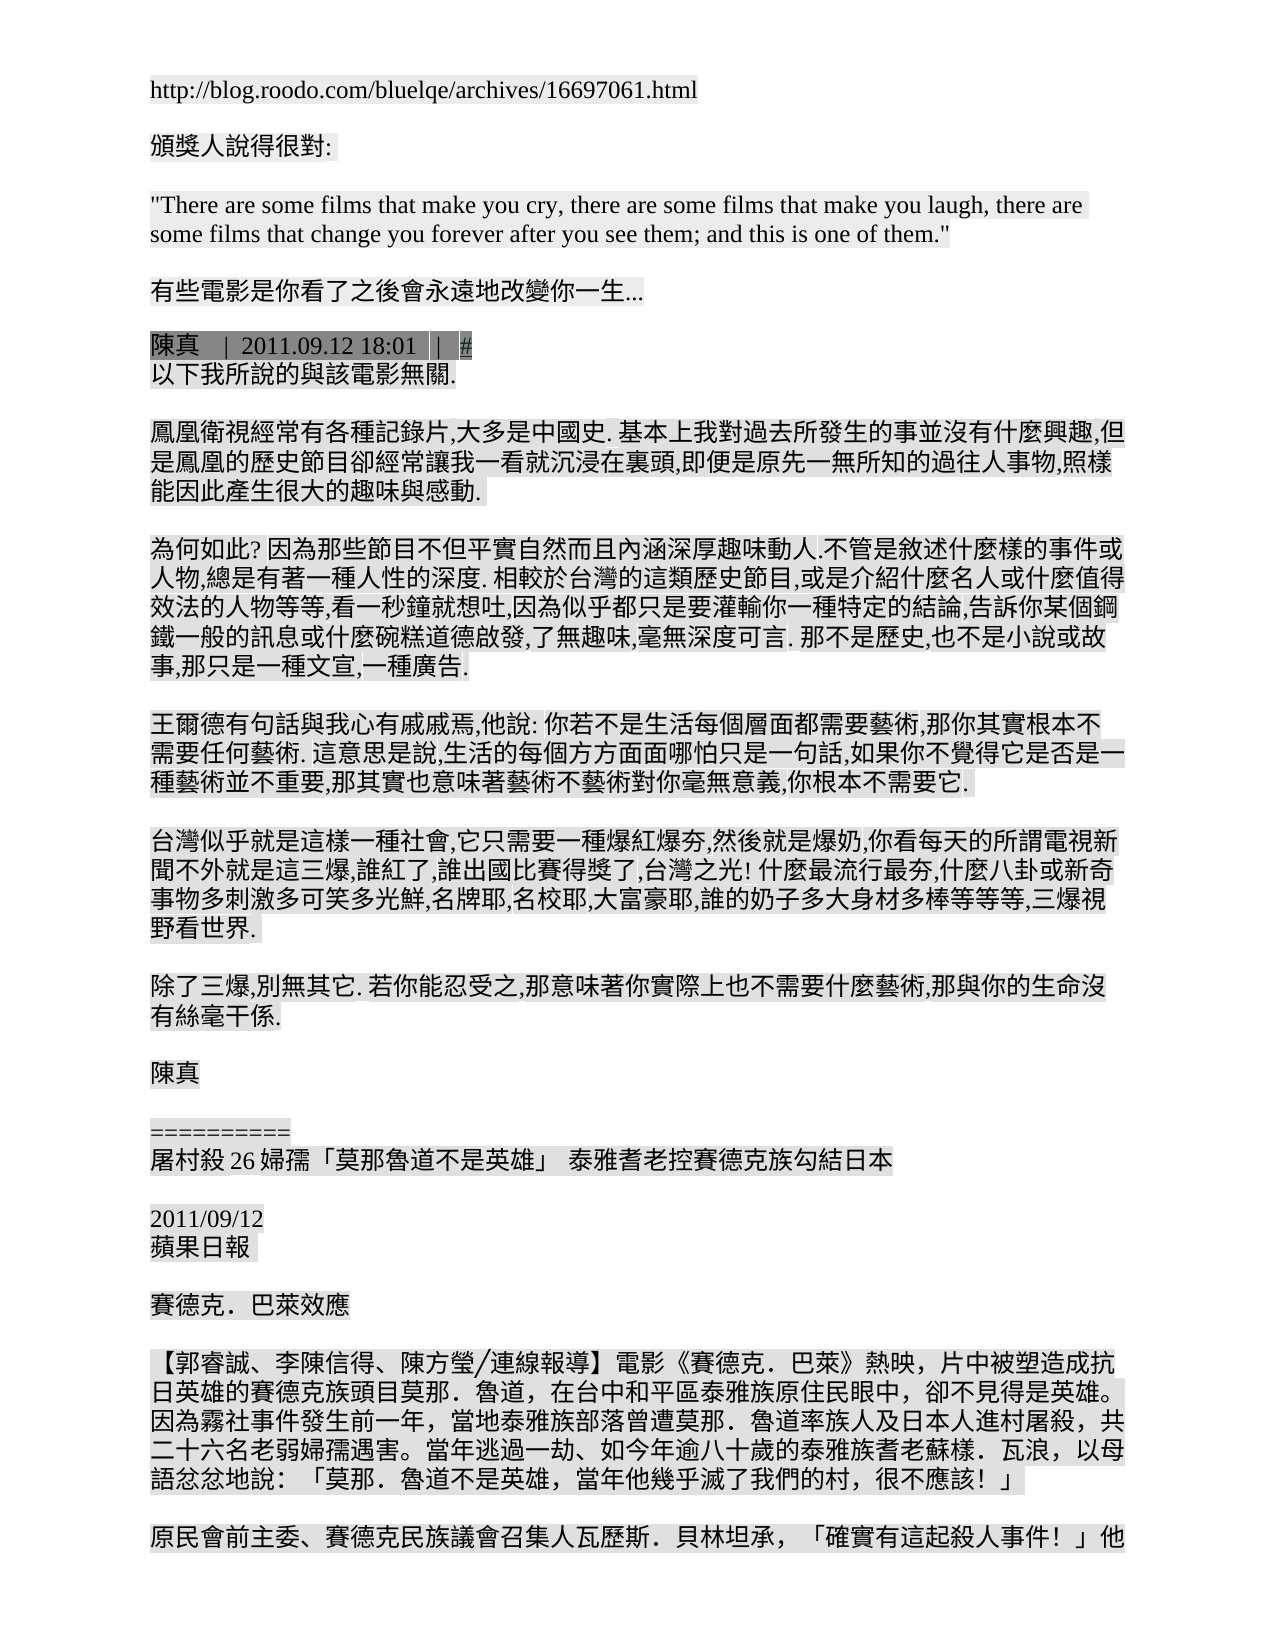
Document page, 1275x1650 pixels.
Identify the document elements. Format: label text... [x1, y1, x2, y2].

text 以下我所說的與該電影無關. 鳳凰衛視經常有各種記錄片,大多是中國史. 基本上我對過去所發生的事並沒有什麼興趣,但是鳳凰的歷史節目卻經常讓我一看就沉浸在裏頭,即便是原先一無所知的過往人事物,照樣能因此產生很大的趣味與感動. 為何如此? 因為那些節目不但平實自然而且內涵深厚趣味動人.不管是敘述什麼樣的事件或人物,總是有著一種人性的深度. 相較於台灣的這類歷史節目,或是介紹什麼名人或什麼值得效法的人物等等,看一秒鐘就想吐,因為似乎都只是要灌輸你一種特定的結論,告訴你某個鋼鐵一般的訊息或什麼碗糕道德啟發,了無趣味,毫無深度可言. 那不是歷史,也不是小說或故事,那只是一種文宣,一種廣告. 王爾德有句話與我心有戚戚焉,他說: 你若不是生活每個層面都需要藝術,那你其實根本不需要任何藝術. 這意思是說,生活的每個方方面面哪怕只是一句話,如果你不覺得它是否是一種藝術並不重要,那其實也意味著藝術不藝術對你毫無意義,你根本不需要它. 台灣似乎就是這樣一種社會,它只需要一種爆紅爆夯,然後就是爆奶,你看每天的所謂電視新聞不外就是這三爆,誰紅了,誰出國比賽得獎了,台灣之光! 什麼最流行最夯,什麼八卦或新奇事物多刺激多可笑多光鮮,名牌耶,名校耶,大富豪耶,誰的奶子多大身材多棒等等等,三爆視野看世界. 除了三爆,別無其它. 若你能忍受之,那意味著你實際上也不需要什麼藝術,那與你的生命沒有絲毫干係. 陳真 ========== 屠村殺26婦孺「莫那魯道不是英雄」 泰雅耆老控賽德克族勾結日本 2011/09/12 蘋果日報 賽德克．巴萊效應 【郭睿誠、李陳信得、陳方瑩╱連線報導】電影《賽德克．巴萊》熱映，片中被塑造成抗日英雄的賽德克族頭目莫那．魯道，在台中和平區泰雅族原住民眼中，卻不見得是英雄。因為霧社事件發生前一年，當地泰雅族部落曾遭莫那．魯道率族人及日本人進村屠殺，共二十六名老弱婦孺遇害。當年逃過一劫、如今年逾八十歲的泰雅族耆老蘇樣．瓦浪，以母語忿忿地說：「莫那．魯道不是英雄，當年他幾乎滅了我們的村，很不應該！」 原民會前主委、賽德克民族議會召集人瓦歷斯．貝林坦承，「確實有這起殺人事件！」他指出，日本人對原住民採「以番制番」，攻下哪個族群就可狩獵，逼族人征服較深山的部落。一九○三年布農族曾攻打賽德克族，造成百餘人死，而莫那．魯道打台中和平山區泰雅族，也是日人施小惠，讓原住民為其賣命屠殺同胞。 《蘋果》前進台中和平區泰雅族部落，找到八十多歲的耆老蘇樣．瓦浪，他說：「小時候聽父親描述，當年台灣很多部落都受日本統治，但我們居住的烏來歷馬部落（現台中青山發電廠附近）不願歸順。有一次部落裡壯漢外出打獵，僅剩老弱婦孺，沒想到莫那．魯道從南投帶族人及日本人偷襲，殺害二十六人。」 再來犯遭槍傷留疤 蘇樣．瓦浪回憶，當年他僅五、六歲，被母親送到樹林內，幸運躲過一劫，後來外出狩獵的族人返回時，村內已是屍橫遍野，僅十多人存活。沒多久族人得知莫那．魯道將再來犯，派六名壯漢在白姑大山守候，雙方在山區爆發衝突，因當地易守難攻，莫那．魯道雖帶了一百多人仍久攻不下，其中五名來犯者人頭被割下，莫那．魯道還被子彈擦過右眼下方，留下傷痕。蘇樣．瓦浪指出，當時族人還對莫那．魯道嗆聲：「你應去殺日本人，不是殺自己人。」 「常帶日人打他族」 這戰役被族人稱為「青山事件」。對此，瓦歷斯．貝林則說，莫那．魯道在「青山事件」是否遭槍傷頭部，史料未記載，無法可考。 七十七歲泰雅族耆老拉娃．北湳的父親也曾參與此戰役，她說常聽父親講這些事，覺得莫那．魯道很不應該，「但畢竟當時受日本統治，或許有不得已的苦衷。」青山事件不到一年，就傳出霧社事件，蘇樣．瓦浪的兒子不拉斯．蘇樣指出，這些事情如果沒傳承下去，可能會漸漸失傳。 《賽》片顧問郭明正說，代表莫那．魯道家族對外發言的露比．馬紅，是莫那．魯道女兒的養女，今年七十一歲的她說，小時候沒聽過這件事。台灣大學人類系助理教授王梅霞指出，文獻對所謂「青山事件」沒過多著墨，口傳歷史，失真率較高。一位不願具名的學者則說：「早年莫那．魯道常帶日本人攻打其他族，沿中央山脈北打到南、高海拔打到低海拔，很多老一輩泰雅族人都知道這段往事。」 「為了生存受操弄」 《賽》片歷史顧問邱若龍證實，「早年莫那．魯道的確有帶人去攻打其他部落。」電影或許把他描述得像正義使者，但畢竟是電影手法，當時時空環境下，原住民為生存會受日本操弄攻擊其他族群，但他認為電影鎖定霧社事件，至少在那個時間點，莫那．魯道是英雄，如果電影能讓更多人關注原住民歷史，就達到意義了。 [150, 360, 1125, 1553]
text 陳真 | 2011.09.12 18:01 | # [150, 331, 1125, 360]
text http://blog.roodo.com/bluelqe/archives/16697061.html 頒獎人說得很對: "There are some films that make you cry, there are some films that make you laugh, there are some films that change you forever after you see them; and this is one of them." 有些電影是你看了之後會永遠地改變你一生... [150, 75, 1125, 306]
